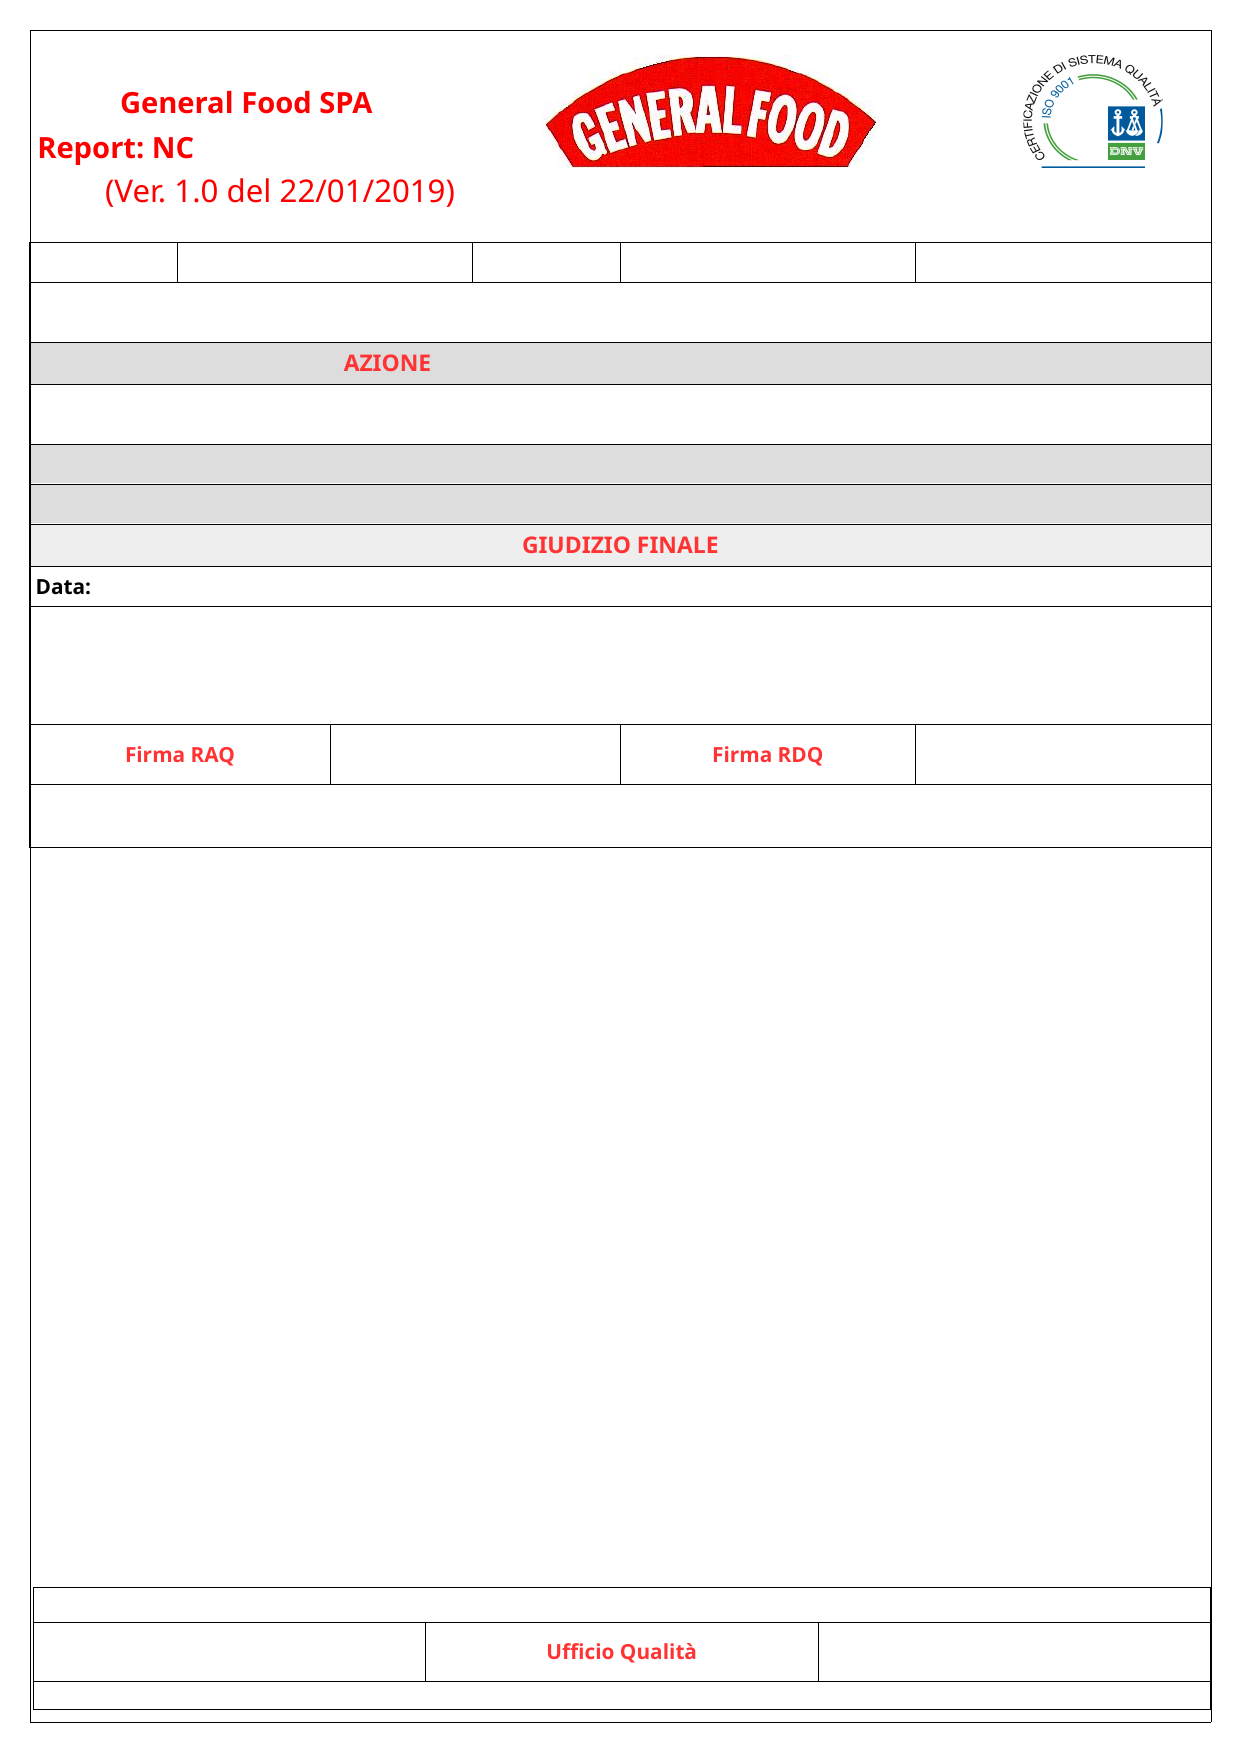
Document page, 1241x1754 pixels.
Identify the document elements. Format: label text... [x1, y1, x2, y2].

table_cell [916, 243, 1211, 282]
table_cell Firma RDQ [621, 725, 915, 783]
table_cell <line.activities_check> [178, 243, 472, 282]
table_cell <line.note> [621, 243, 915, 282]
table_cell [916, 725, 1211, 783]
table_cell <formatLang(line.date, date=True) if line.date else ''> [473, 243, 620, 282]
table_cell <if test="o.mode == 'internal'"> [31, 485, 1211, 523]
table_cell AZIONE <(get_selection_item(o.action_id, 'type')).upper()> [31, 343, 1211, 384]
table_cell </if> [31, 445, 1211, 483]
table_cell </if> [31, 785, 1211, 847]
table_cell GIUDIZIO FINALE [31, 525, 1211, 566]
picture [543, 55, 879, 168]
table_cell Firma RAQ [31, 725, 330, 783]
table_cell </for> [31, 283, 1211, 342]
picture [1023, 55, 1163, 168]
table_cell Data:<o.judgement_date> [31, 567, 1211, 606]
table_cell <formatLang(line.scheduled_date, date=True) if line.scheduled_date else ''> [31, 243, 177, 282]
table_cell <o.judgement or ""> [31, 607, 1211, 724]
table_cell <('Rif. azione: %s' % o.action_id.ref) if o.action_id else 'Non presente'> [31, 385, 1211, 443]
table_cell [331, 725, 620, 783]
